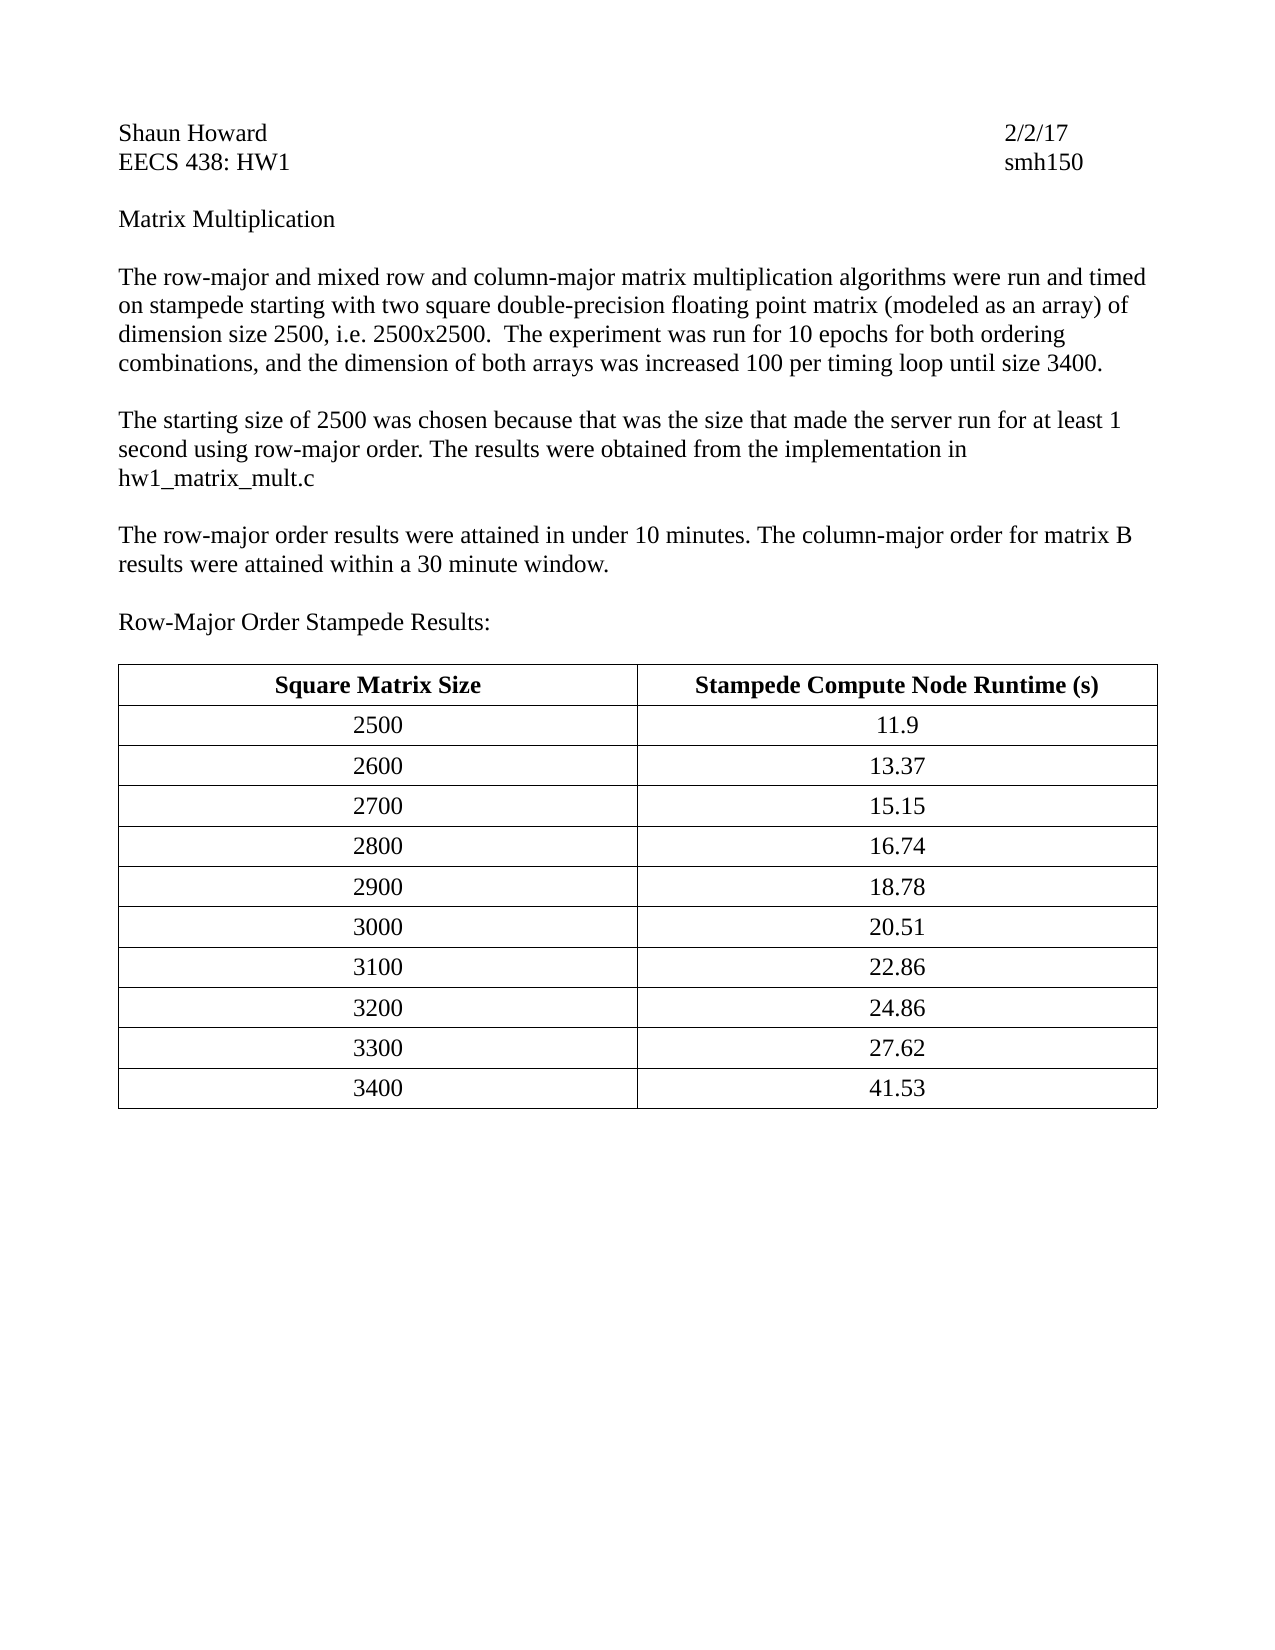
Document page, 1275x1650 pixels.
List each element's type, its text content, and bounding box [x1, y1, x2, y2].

table_cell 2800 [119, 827, 637, 866]
table_cell 2900 [119, 867, 637, 906]
table_cell 13.37 [638, 746, 1157, 785]
text The row-major and mixed row and column-major matrix multiplication algorithms were run and timed on stampede starting with two square double-precision floating point matrix (modeled as an array) of dimension size 2500, i.e. 2500x2500. The experiment was run for 10 epochs for both ordering combinations, and the dimension of both arrays was increased 100 per timing loop until size 3400. [118, 262, 1157, 377]
table_header Stampede Compute Node Runtime (s) [638, 665, 1157, 705]
text Matrix Multiplication [118, 204, 1157, 233]
text Row-Major Order Stampede Results: [118, 607, 1157, 636]
table_cell 2700 [119, 786, 637, 826]
text The starting size of 2500 was chosen because that was the size that made the server run for at least 1 second using row-major order. The results were obtained from the implementation in hw1_matrix_mult.c [118, 406, 1157, 492]
table_cell 24.86 [638, 988, 1157, 1027]
table_header Square Matrix Size [119, 665, 637, 705]
table_cell 18.78 [638, 867, 1157, 906]
text Shaun Howard 2/2/17 [118, 118, 1157, 147]
table_cell 3000 [119, 907, 637, 947]
table_cell 20.51 [638, 907, 1157, 947]
table_cell 15.15 [638, 786, 1157, 826]
table_cell 2500 [119, 706, 637, 745]
table_cell 3300 [119, 1028, 637, 1067]
table_cell 3100 [119, 948, 637, 987]
table_cell 2600 [119, 746, 637, 785]
text The row-major order results were attained in under 10 minutes. The column-major order for matrix B results were attained within a 30 minute window. [118, 521, 1157, 578]
text EECS 438: HW1 smh150 [118, 147, 1157, 176]
table_cell 22.86 [638, 948, 1157, 987]
table_cell 11.9 [638, 706, 1157, 745]
table_cell 41.53 [638, 1069, 1157, 1108]
table_cell 27.62 [638, 1028, 1157, 1067]
table_cell 3200 [119, 988, 637, 1027]
table_cell 16.74 [638, 827, 1157, 866]
table_cell 3400 [119, 1069, 637, 1108]
